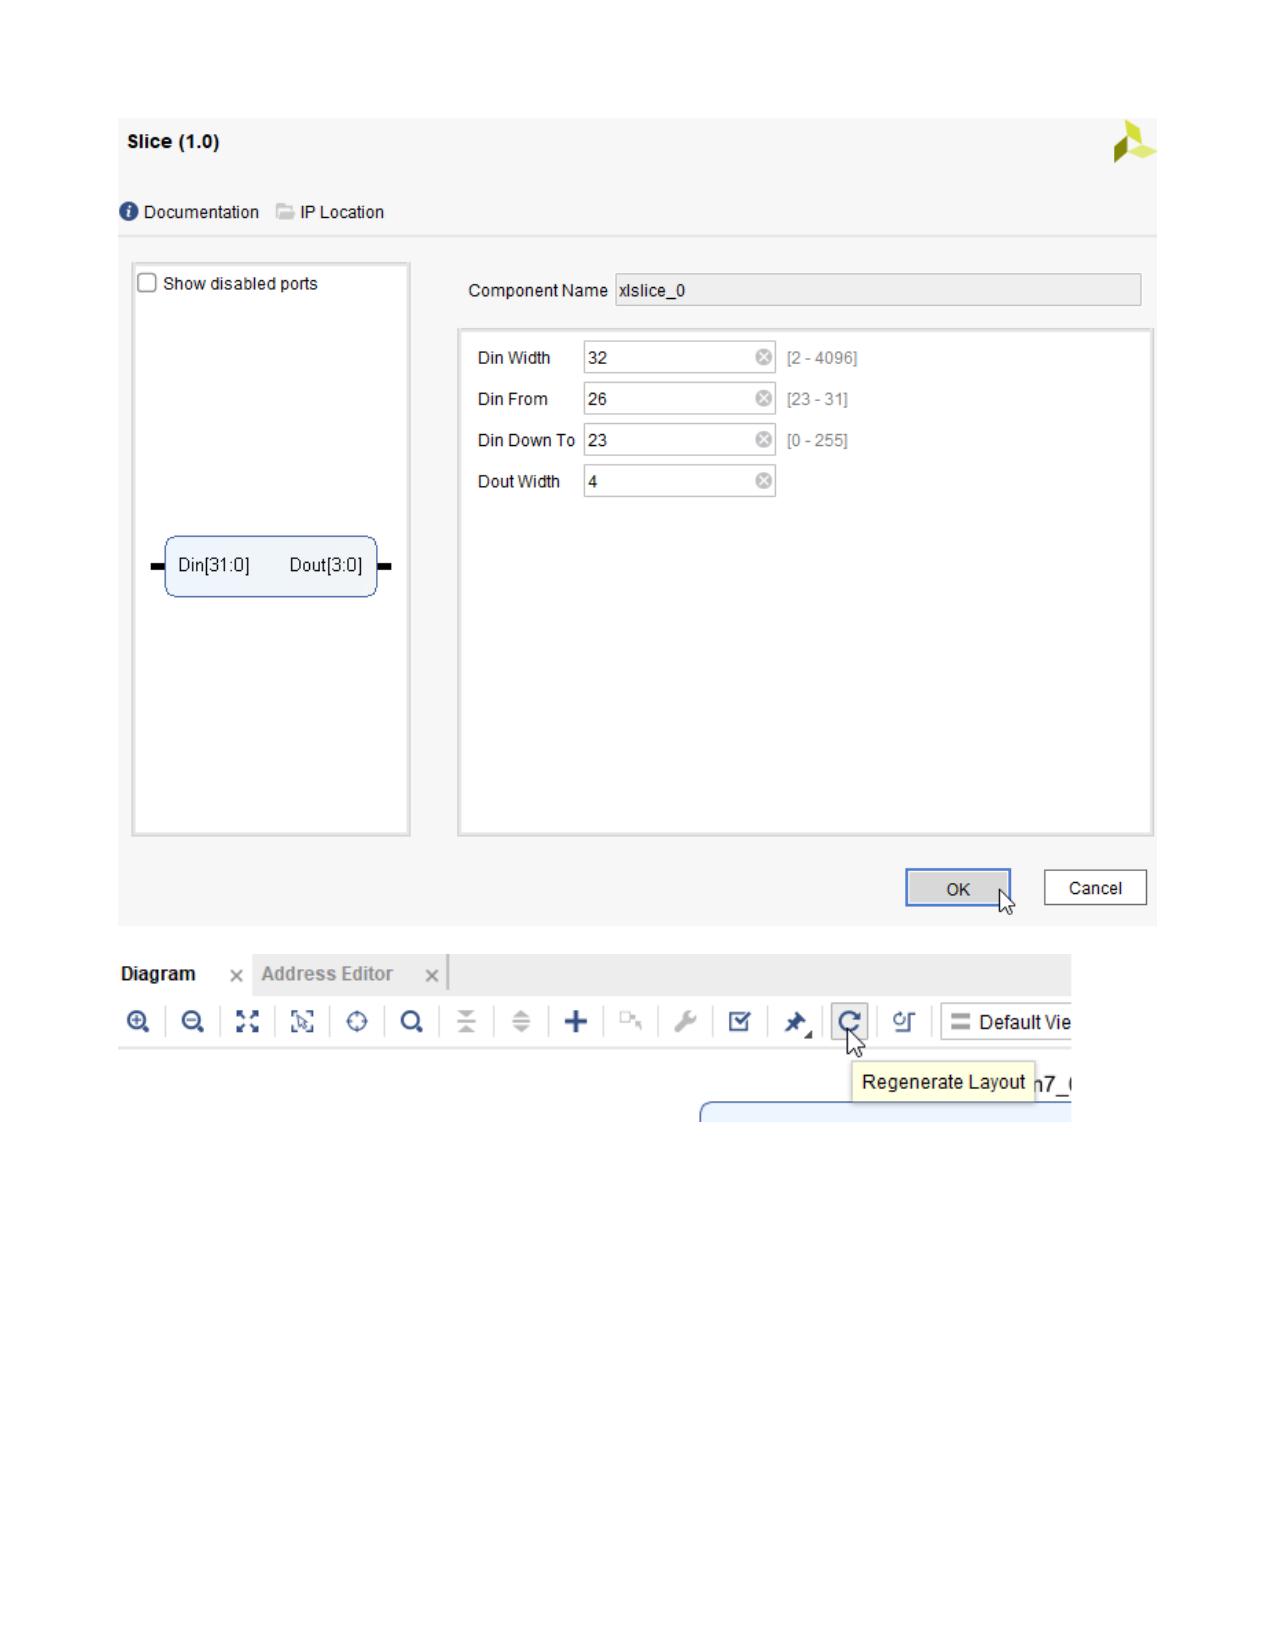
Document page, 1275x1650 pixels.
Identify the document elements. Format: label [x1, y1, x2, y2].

picture [118, 118, 1157, 926]
picture [118, 954, 1072, 1122]
